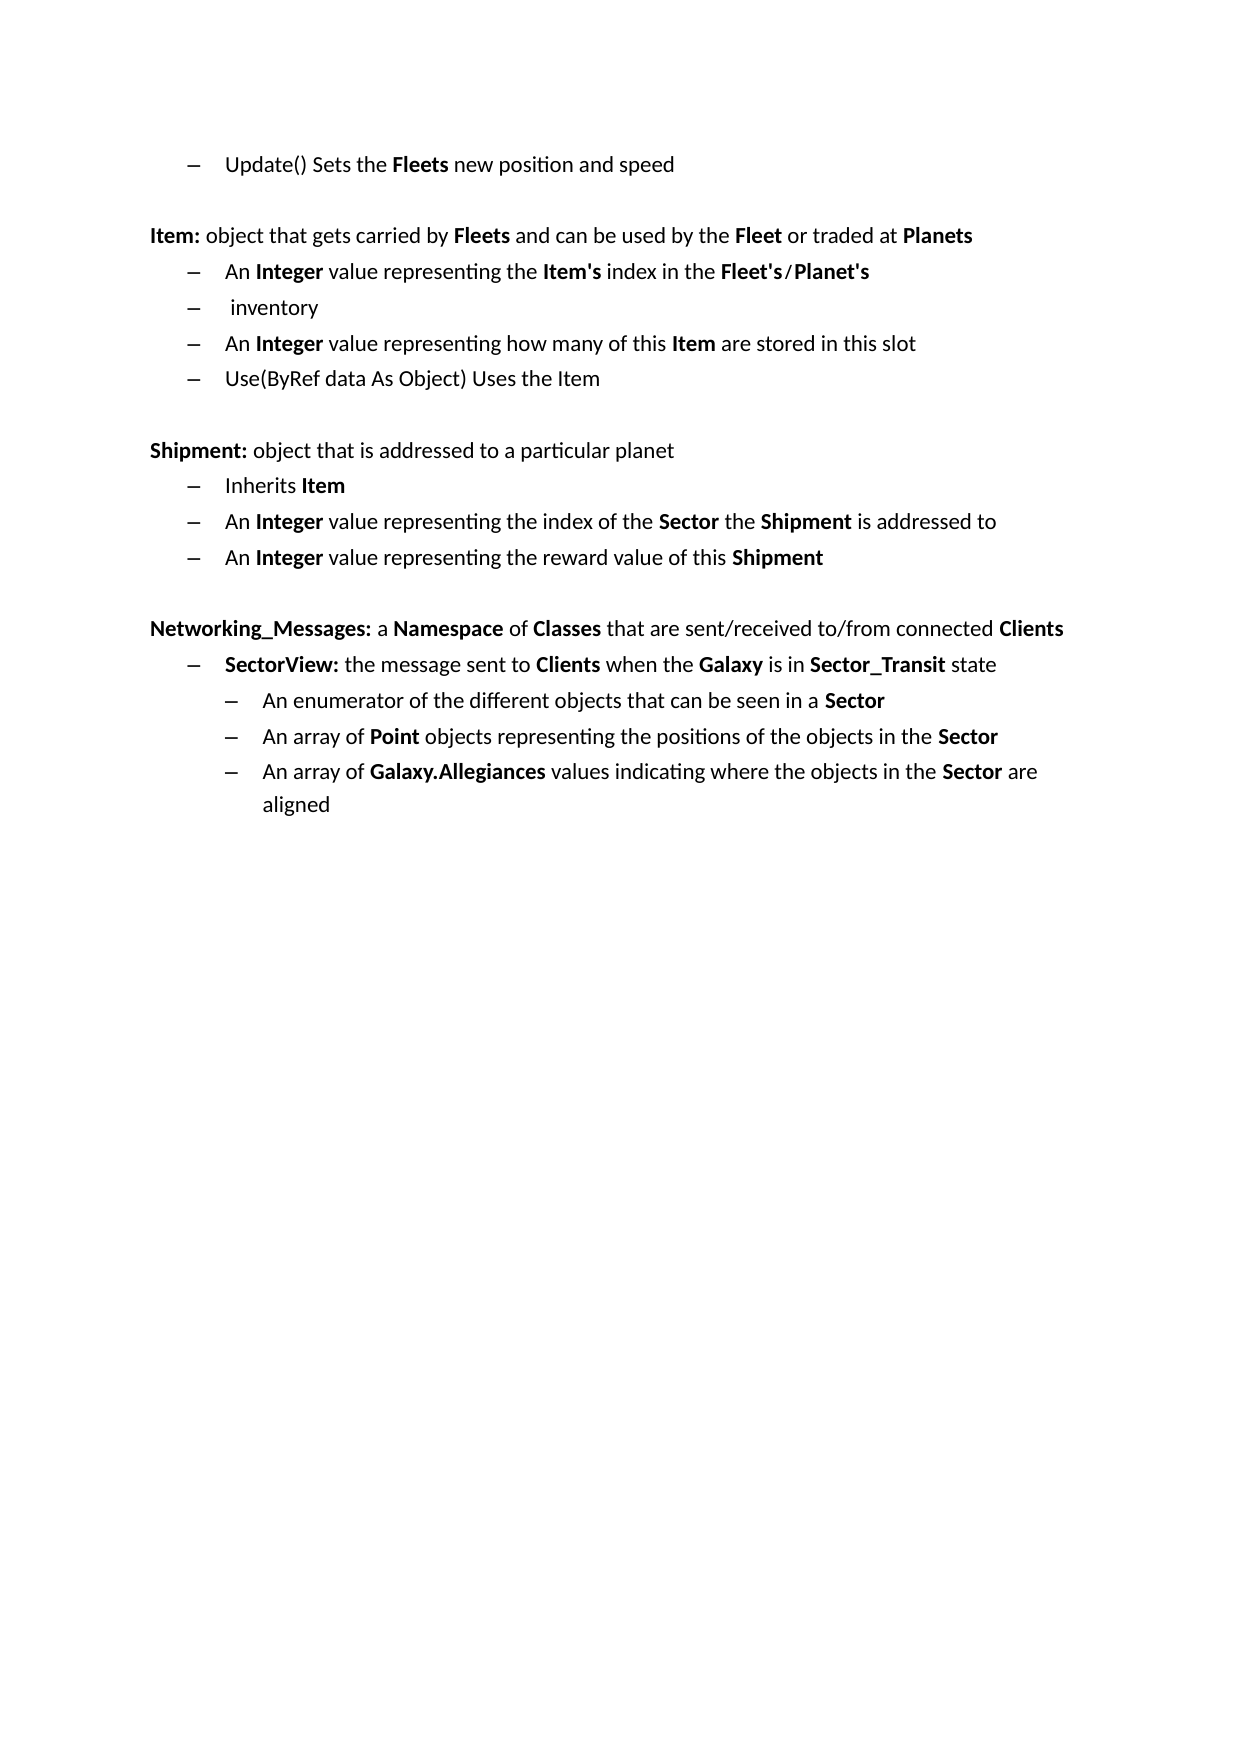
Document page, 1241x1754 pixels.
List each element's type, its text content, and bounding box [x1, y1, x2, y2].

list An Integer value representing the Item's index in the Fleet's/Planet's [187, 257, 1090, 285]
list Use(ByRef data As Object) Uses the Item [187, 364, 1090, 392]
list inventory [187, 293, 1090, 321]
list An enumerator of the different objects that can be seen in a Sector [225, 686, 1090, 714]
list Update() Sets the Fleets new position and speed [187, 150, 1090, 178]
list An Integer value representing how many of this Item are stored in this slot [187, 329, 1090, 357]
text Networking_Messages: a Namespace of Classes that are sent/received to/from connected Clients [150, 614, 1090, 643]
list An Integer value representing the index of the Sector the Shipment is addressed to [187, 507, 1090, 535]
list SectorView: the message sent to Clients when the Galaxy is in Sector_Transit state [187, 650, 1090, 678]
list An array of Galaxy.Allegiances values indicating where the objects in the Sector are aligned [225, 757, 1090, 818]
text Shipment: object that is addressed to a particular planet [150, 436, 1090, 464]
list An array of Point objects representing the positions of the objects in the Sector [225, 722, 1090, 750]
list An Integer value representing the reward value of this Shipment [187, 543, 1090, 571]
text Item: object that gets carried by Fleets and can be used by the Fleet or traded at Planets [150, 221, 1090, 249]
list Inherits Item [187, 472, 1090, 500]
